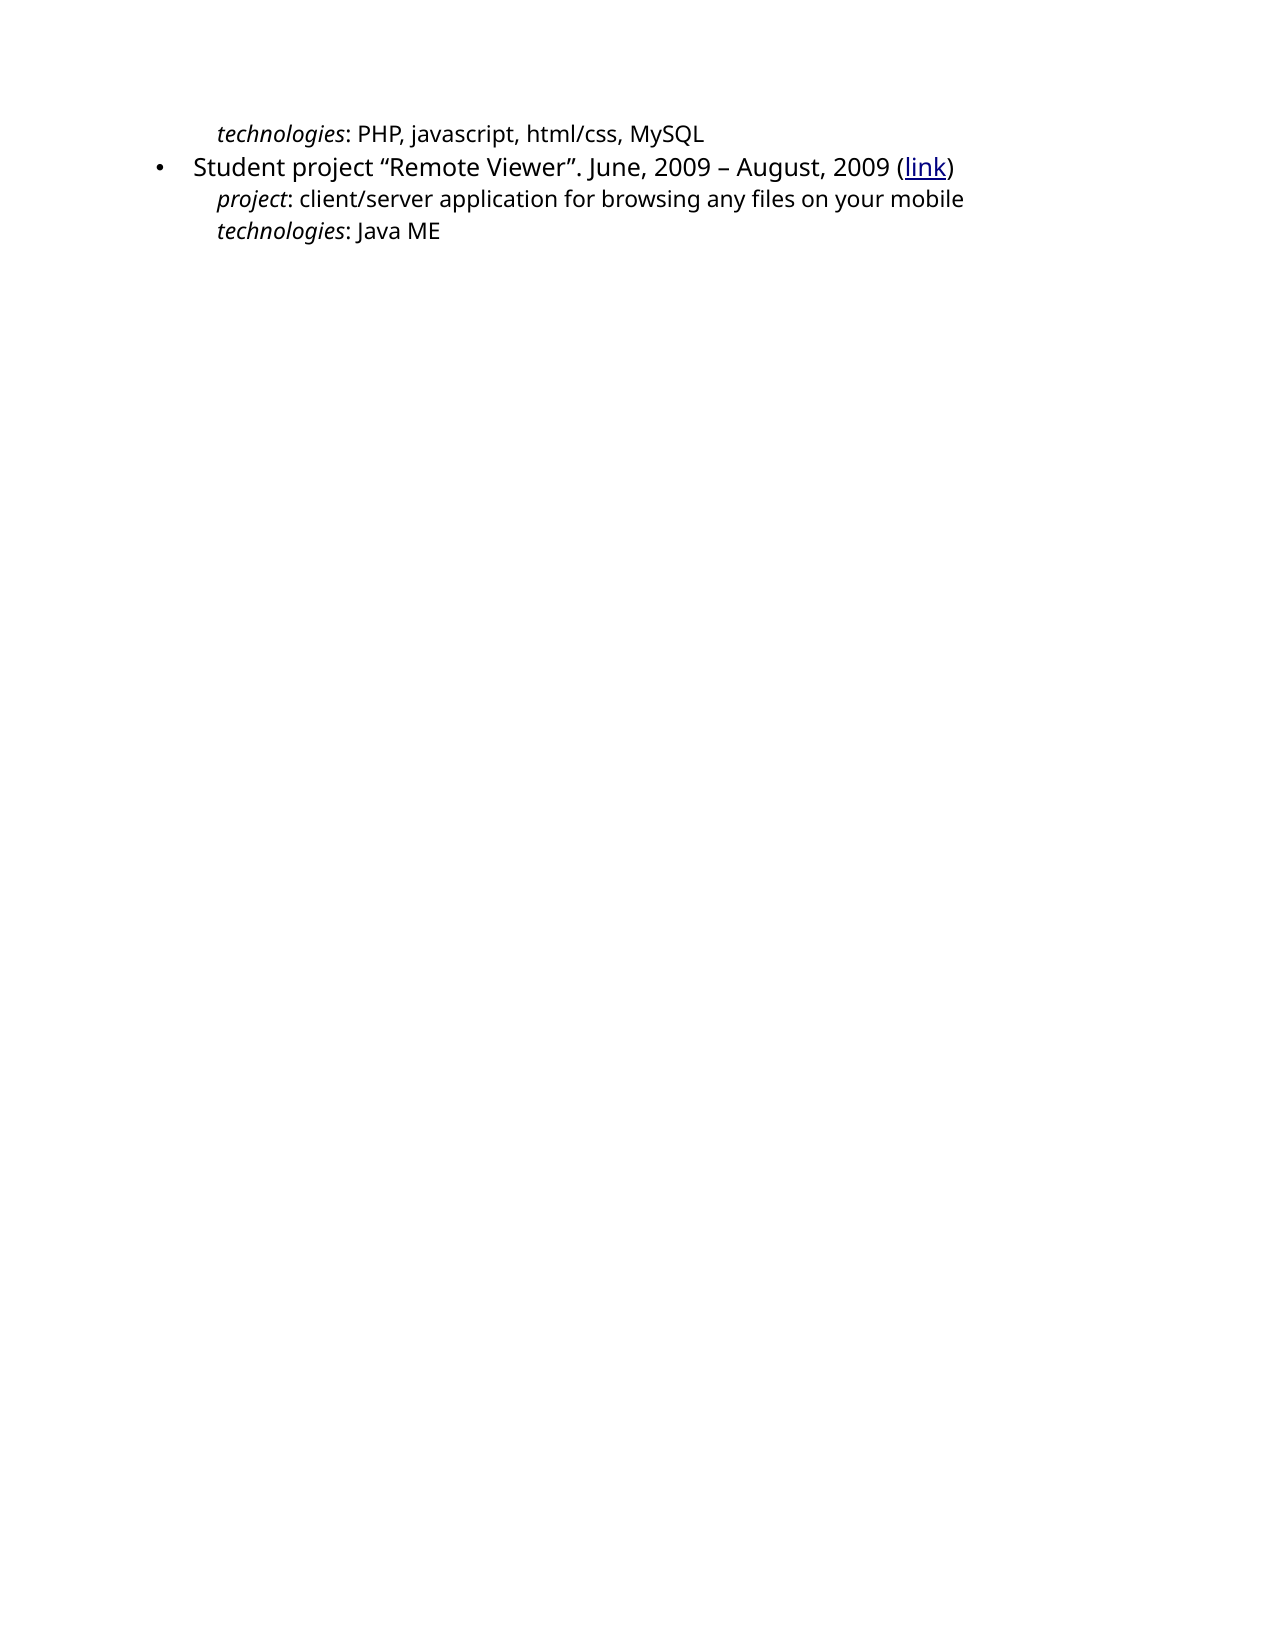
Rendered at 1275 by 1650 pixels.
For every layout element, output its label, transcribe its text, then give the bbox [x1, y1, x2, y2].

list technologies: PHP, javascript, html/css, MySQL [156, 118, 1157, 149]
list project: client/server application for browsing any files on your mobile [156, 183, 1157, 215]
list technologies: Java ME [156, 215, 1157, 246]
list Student project “Remote Viewer”. June, 2009 – August, 2009 (link) [156, 149, 1157, 183]
